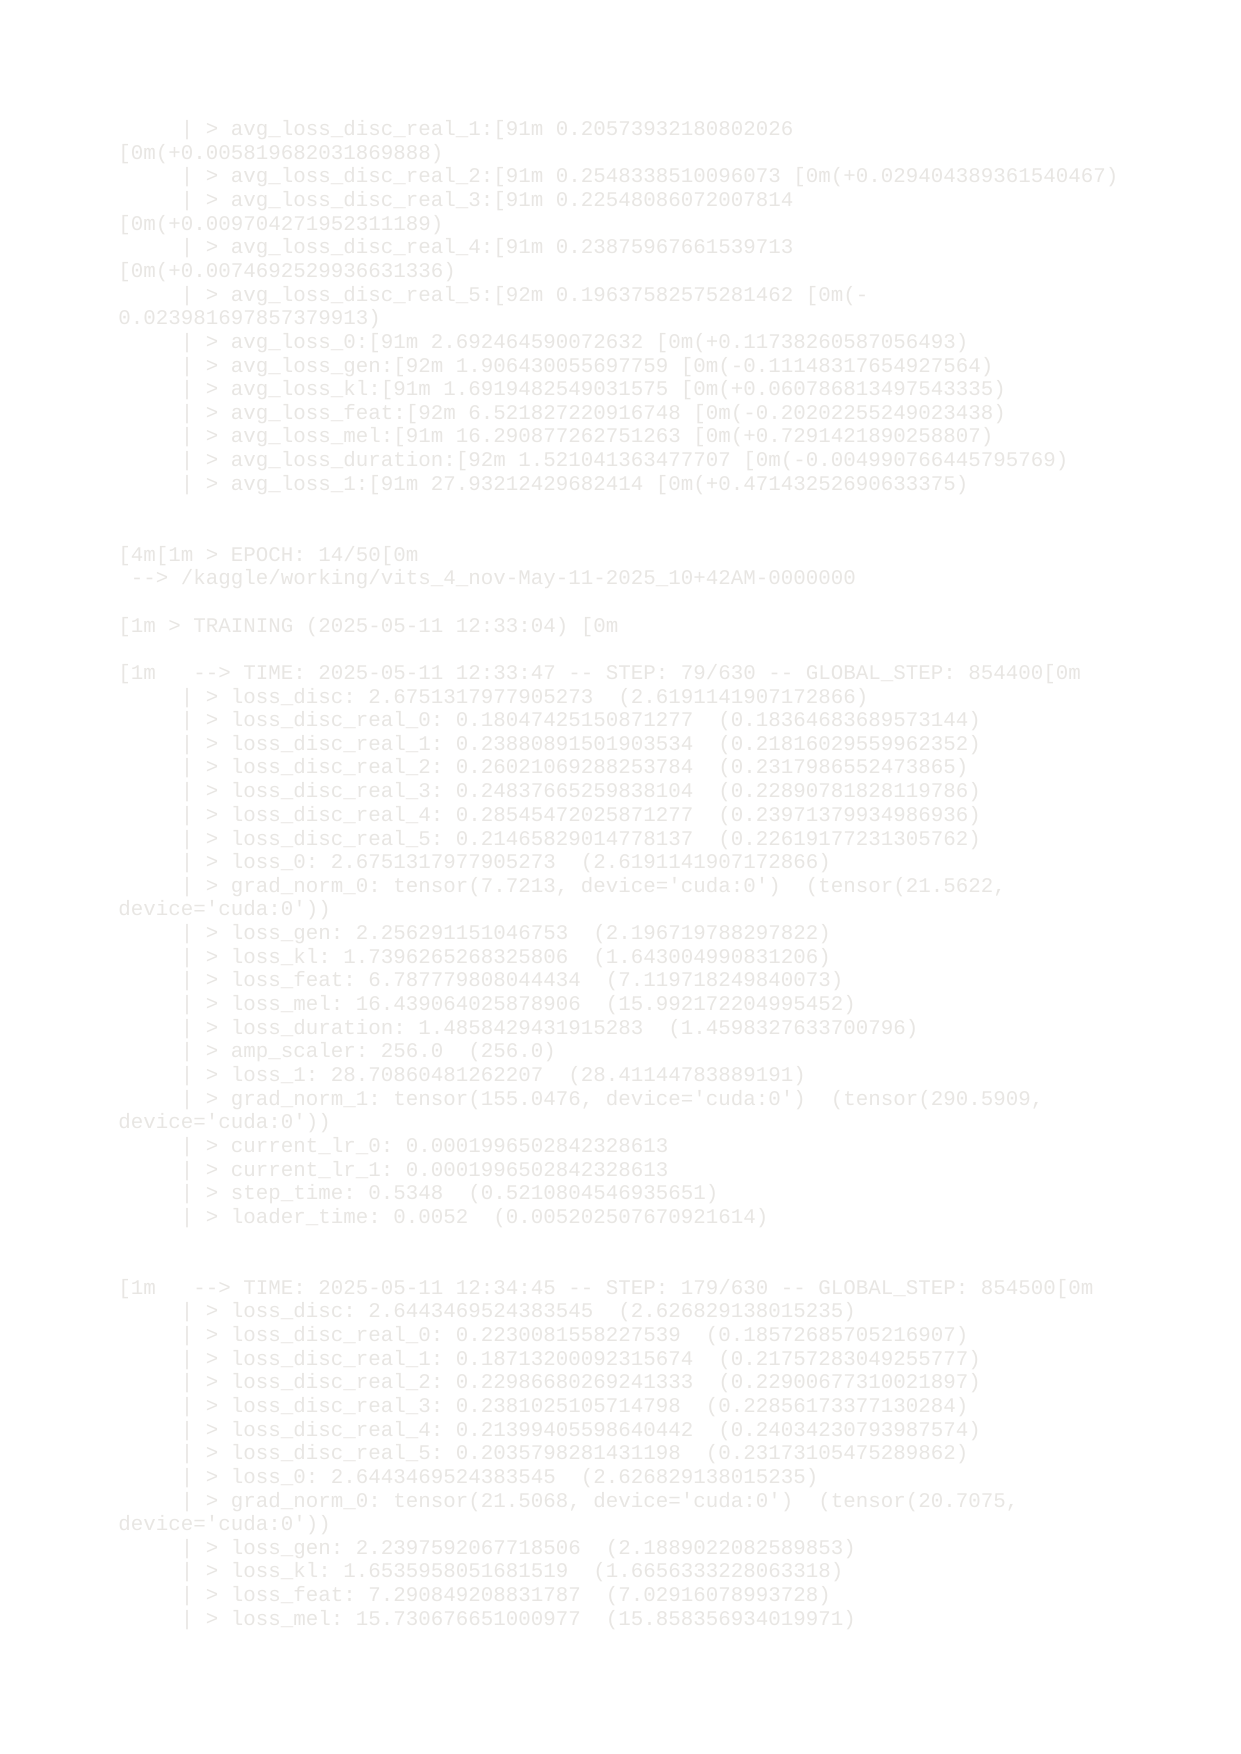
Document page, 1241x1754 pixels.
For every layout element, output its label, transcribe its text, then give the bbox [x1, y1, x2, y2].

text | > loss_disc_real_1: 0.23880891501903534 (0.21816029559962352) [118, 733, 1122, 757]
text | > avg_loss_disc_real_3:[91m 0.22548086072007814 [0m(+0.009704271952311189) [118, 189, 1122, 236]
text | > loss_disc_real_5: 0.21465829014778137 (0.22619177231305762) [118, 827, 1122, 851]
text | > loss_disc_real_2: 0.22986680269241333 (0.22900677310021897) [118, 1371, 1122, 1395]
text | > grad_norm_0: tensor(21.5068, device='cuda:0') (tensor(20.7075, device='cuda:0')) [118, 1489, 1122, 1537]
text | > current_lr_0: 0.0001996502842328613 [118, 1135, 1122, 1158]
text | > avg_loss_gen:[92m 1.906430055697759 [0m(-0.11148317654927564) [118, 354, 1122, 378]
text --> /kaggle/working/vits_4_nov-May-11-2025_10+42AM-0000000 [118, 567, 1122, 591]
text | > loss_gen: 2.2397592067718506 (2.1889022082589853) [118, 1537, 1122, 1561]
text | > loss_disc_real_0: 0.18047425150871277 (0.18364683689573144) [118, 709, 1122, 733]
text | > loss_duration: 1.4858429431915283 (1.4598327633700796) [118, 1017, 1122, 1040]
text | > loss_gen: 2.256291151046753 (2.196719788297822) [118, 922, 1122, 946]
text | > loss_mel: 16.439064025878906 (15.992172204995452) [118, 993, 1122, 1017]
text | > loss_disc: 2.6443469524383545 (2.626829138015235) [118, 1300, 1122, 1324]
text | > avg_loss_kl:[91m 1.6919482549031575 [0m(+0.060786813497543335) [118, 378, 1122, 402]
text | > grad_norm_0: tensor(7.7213, device='cuda:0') (tensor(21.5622, device='cuda:0')) [118, 875, 1122, 922]
text | > loss_feat: 7.290849208831787 (7.02916078993728) [118, 1584, 1122, 1608]
text | > loss_disc_real_2: 0.26021069288253784 (0.2317986552473865) [118, 757, 1122, 780]
text | > loss_0: 2.6443469524383545 (2.626829138015235) [118, 1466, 1122, 1489]
text | > avg_loss_disc_real_4:[91m 0.23875967661539713 [0m(+0.0074692529936631336) [118, 236, 1122, 284]
text | > amp_scaler: 256.0 (256.0) [118, 1040, 1122, 1064]
text | > loss_0: 2.6751317977905273 (2.6191141907172866) [118, 851, 1122, 875]
text [1m > TRAINING (2025-05-11 12:33:04) [0m [118, 615, 1122, 638]
text | > avg_loss_1:[91m 27.93212429682414 [0m(+0.47143252690633375) [118, 473, 1122, 496]
text | > loss_disc_real_4: 0.28545472025871277 (0.23971379934986936) [118, 804, 1122, 827]
text | > loss_disc_real_5: 0.2035798281431198 (0.23173105475289862) [118, 1442, 1122, 1466]
text | > loader_time: 0.0052 (0.005202507670921614) [118, 1206, 1122, 1229]
text | > avg_loss_disc_real_1:[91m 0.20573932180802026 [0m(+0.005819682031869888) [118, 118, 1122, 165]
text | > loss_disc: 2.6751317977905273 (2.6191141907172866) [118, 686, 1122, 709]
text | > loss_feat: 6.787779808044434 (7.119718249840073) [118, 969, 1122, 993]
text | > avg_loss_disc_real_5:[92m 0.19637582575281462 [0m(-0.023981697857379913) [118, 284, 1122, 331]
text | > loss_1: 28.70860481262207 (28.41144783889191) [118, 1064, 1122, 1088]
text | > avg_loss_duration:[92m 1.521041363477707 [0m(-0.004990766445795769) [118, 449, 1122, 473]
text | > loss_disc_real_3: 0.2381025105714798 (0.22856173377130284) [118, 1395, 1122, 1419]
text | > avg_loss_feat:[92m 6.521827220916748 [0m(-0.20202255249023438) [118, 402, 1122, 426]
text | > loss_mel: 15.730676651000977 (15.858356934019971) [118, 1608, 1122, 1631]
text [1m --> TIME: 2025-05-11 12:33:47 -- STEP: 79/630 -- GLOBAL_STEP: 854400[0m [118, 662, 1122, 686]
text | > loss_kl: 1.6535958051681519 (1.6656333228063318) [118, 1561, 1122, 1584]
text | > loss_disc_real_1: 0.18713200092315674 (0.21757283049255777) [118, 1348, 1122, 1371]
text | > avg_loss_0:[91m 2.692464590072632 [0m(+0.11738260587056493) [118, 331, 1122, 354]
text | > loss_disc_real_4: 0.21399405598640442 (0.24034230793987574) [118, 1419, 1122, 1442]
text | > step_time: 0.5348 (0.5210804546935651) [118, 1182, 1122, 1206]
text [1m --> TIME: 2025-05-11 12:34:45 -- STEP: 179/630 -- GLOBAL_STEP: 854500[0m [118, 1277, 1122, 1300]
text | > loss_disc_real_3: 0.24837665259838104 (0.22890781828119786) [118, 780, 1122, 804]
text | > grad_norm_1: tensor(155.0476, device='cuda:0') (tensor(290.5909, device='cuda:0')) [118, 1088, 1122, 1135]
text | > avg_loss_disc_real_2:[91m 0.2548338510096073 [0m(+0.029404389361540467) [118, 165, 1122, 189]
text | > loss_disc_real_0: 0.2230081558227539 (0.18572685705216907) [118, 1324, 1122, 1348]
text [4m[1m > EPOCH: 14/50[0m [118, 544, 1122, 567]
text | > current_lr_1: 0.0001996502842328613 [118, 1158, 1122, 1182]
text | > loss_kl: 1.7396265268325806 (1.643004990831206) [118, 946, 1122, 969]
text | > avg_loss_mel:[91m 16.290877262751263 [0m(+0.7291421890258807) [118, 426, 1122, 449]
